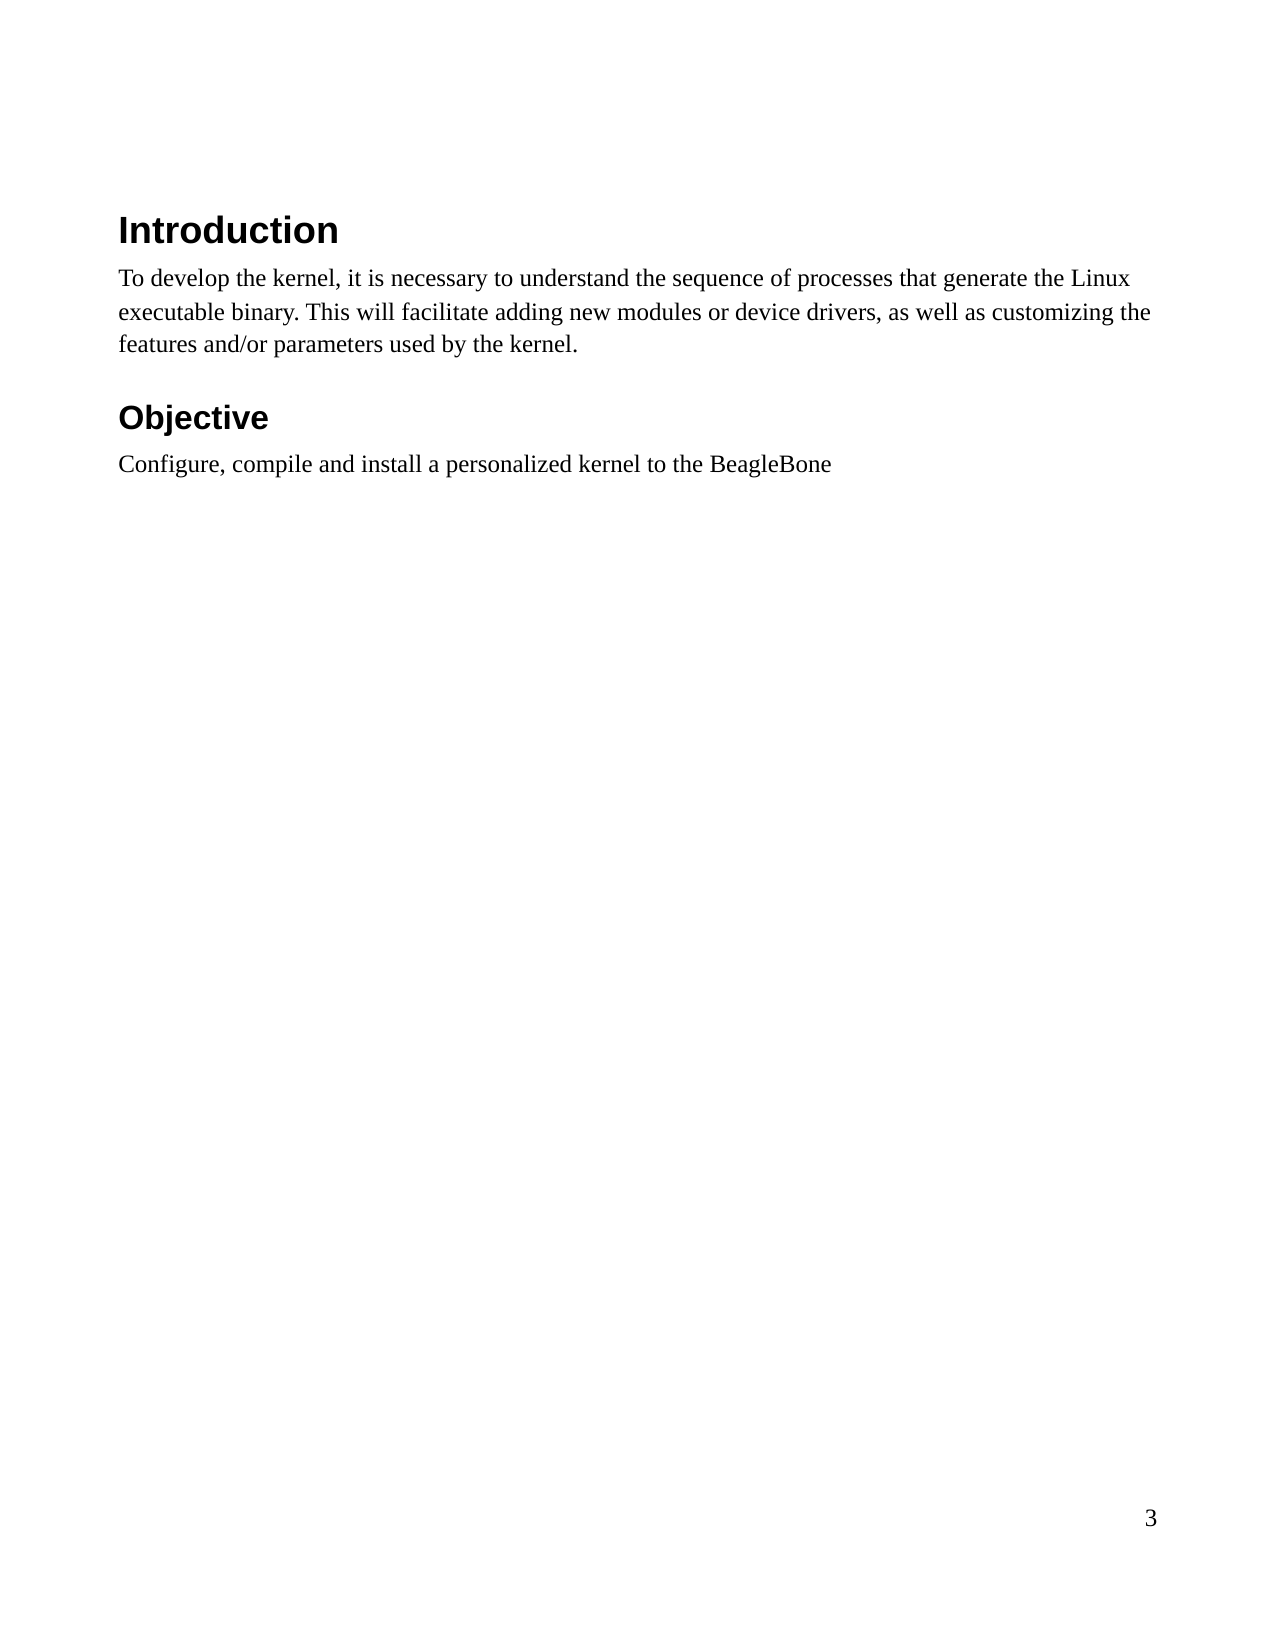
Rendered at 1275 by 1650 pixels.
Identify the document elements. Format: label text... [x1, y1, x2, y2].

subtitle Objective [118, 398, 1157, 437]
text To develop the kernel, it is necessary to understand the sequence of processes that generate the Linux executable binary. This will facilitate adding new modules or device drivers, as well as customizing the features and/or parameters used by the kernel. [118, 263, 1157, 358]
text Configure, compile and install a personalized kernel to the BeagleBone [118, 449, 1157, 478]
subtitle Introduction [118, 207, 1157, 251]
